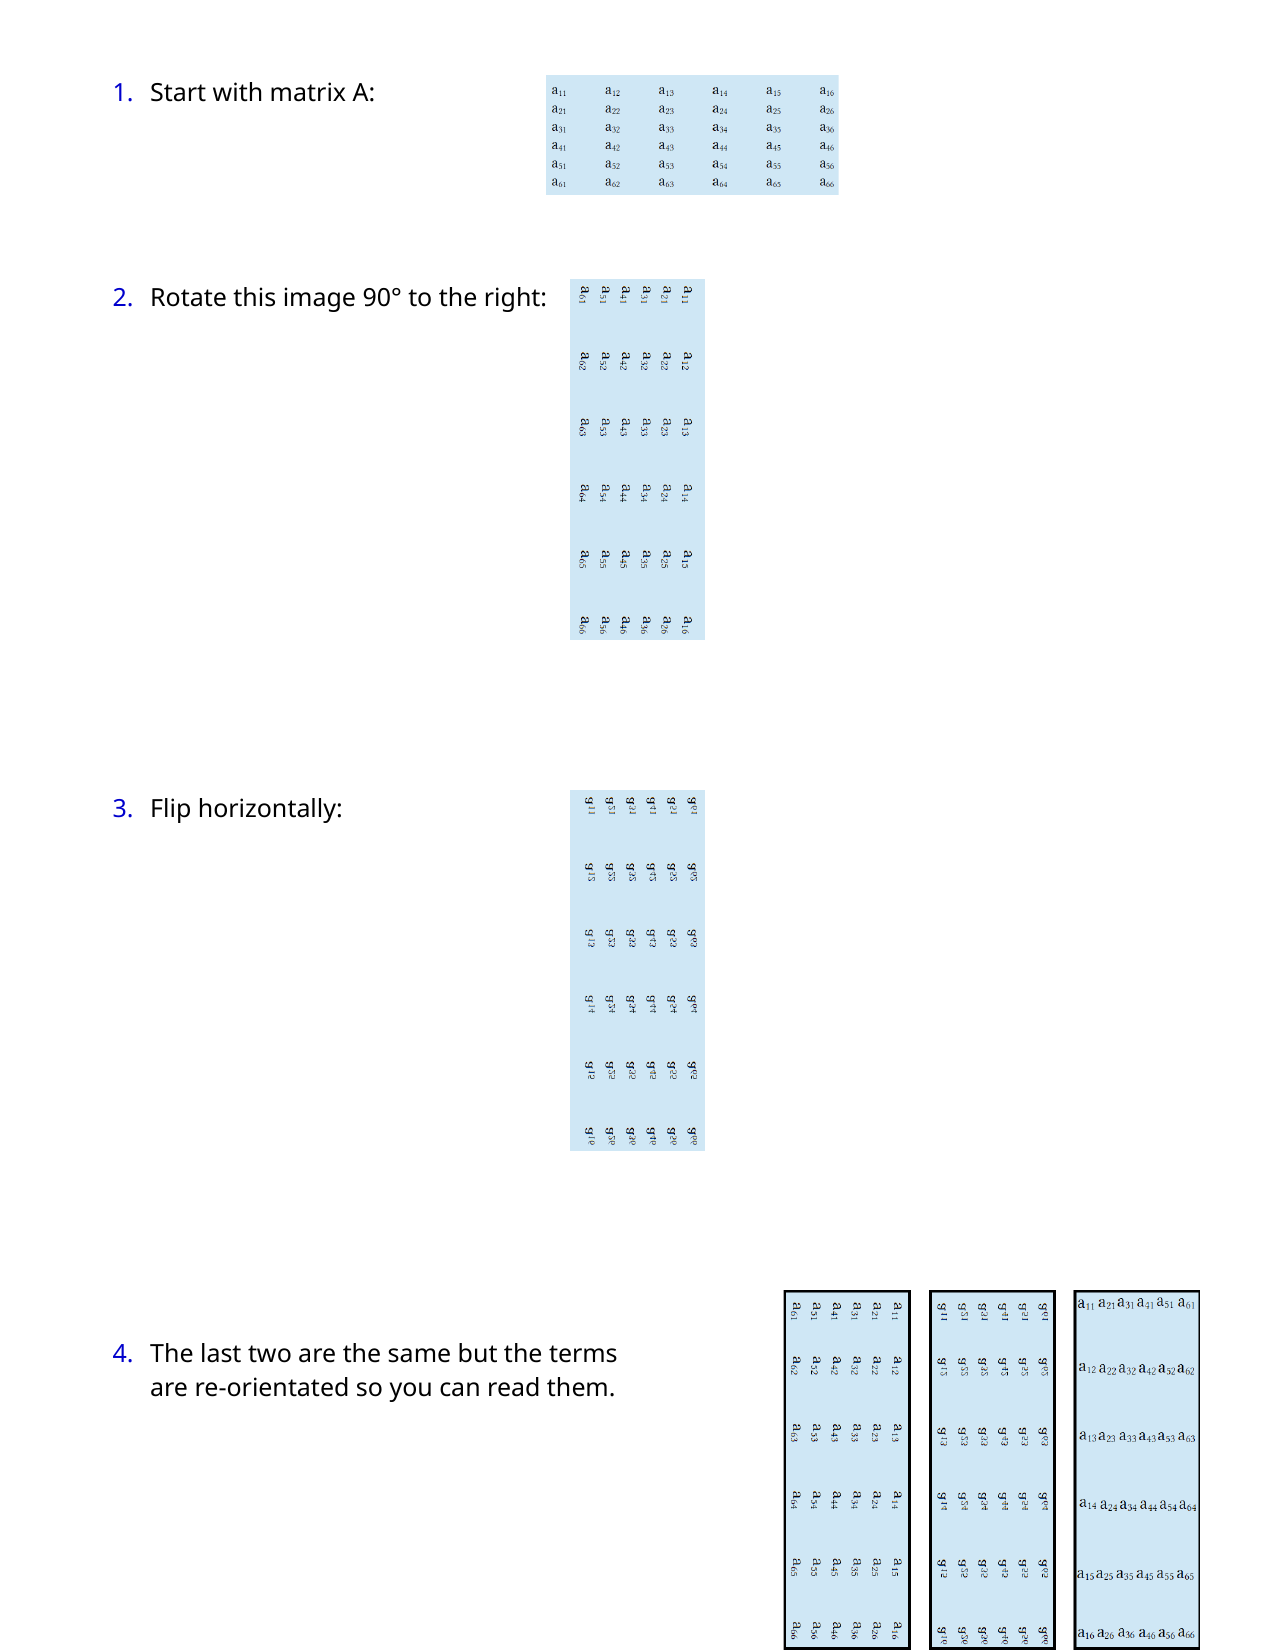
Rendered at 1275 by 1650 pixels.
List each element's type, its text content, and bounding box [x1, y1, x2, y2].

list Rotate this image 90° to the right: [112, 279, 570, 313]
list are re-orientated so you can read them. [112, 1369, 783, 1403]
list Start with matrix A: [112, 75, 546, 109]
picture [570, 790, 705, 1151]
picture [546, 75, 839, 195]
list [839, 75, 1200, 109]
list Flip horizontally: [112, 790, 570, 824]
list [705, 279, 1200, 313]
picture [570, 279, 705, 640]
picture [783, 1290, 1200, 1650]
list [705, 790, 1200, 824]
list The last two are the same but the terms [112, 1335, 783, 1369]
